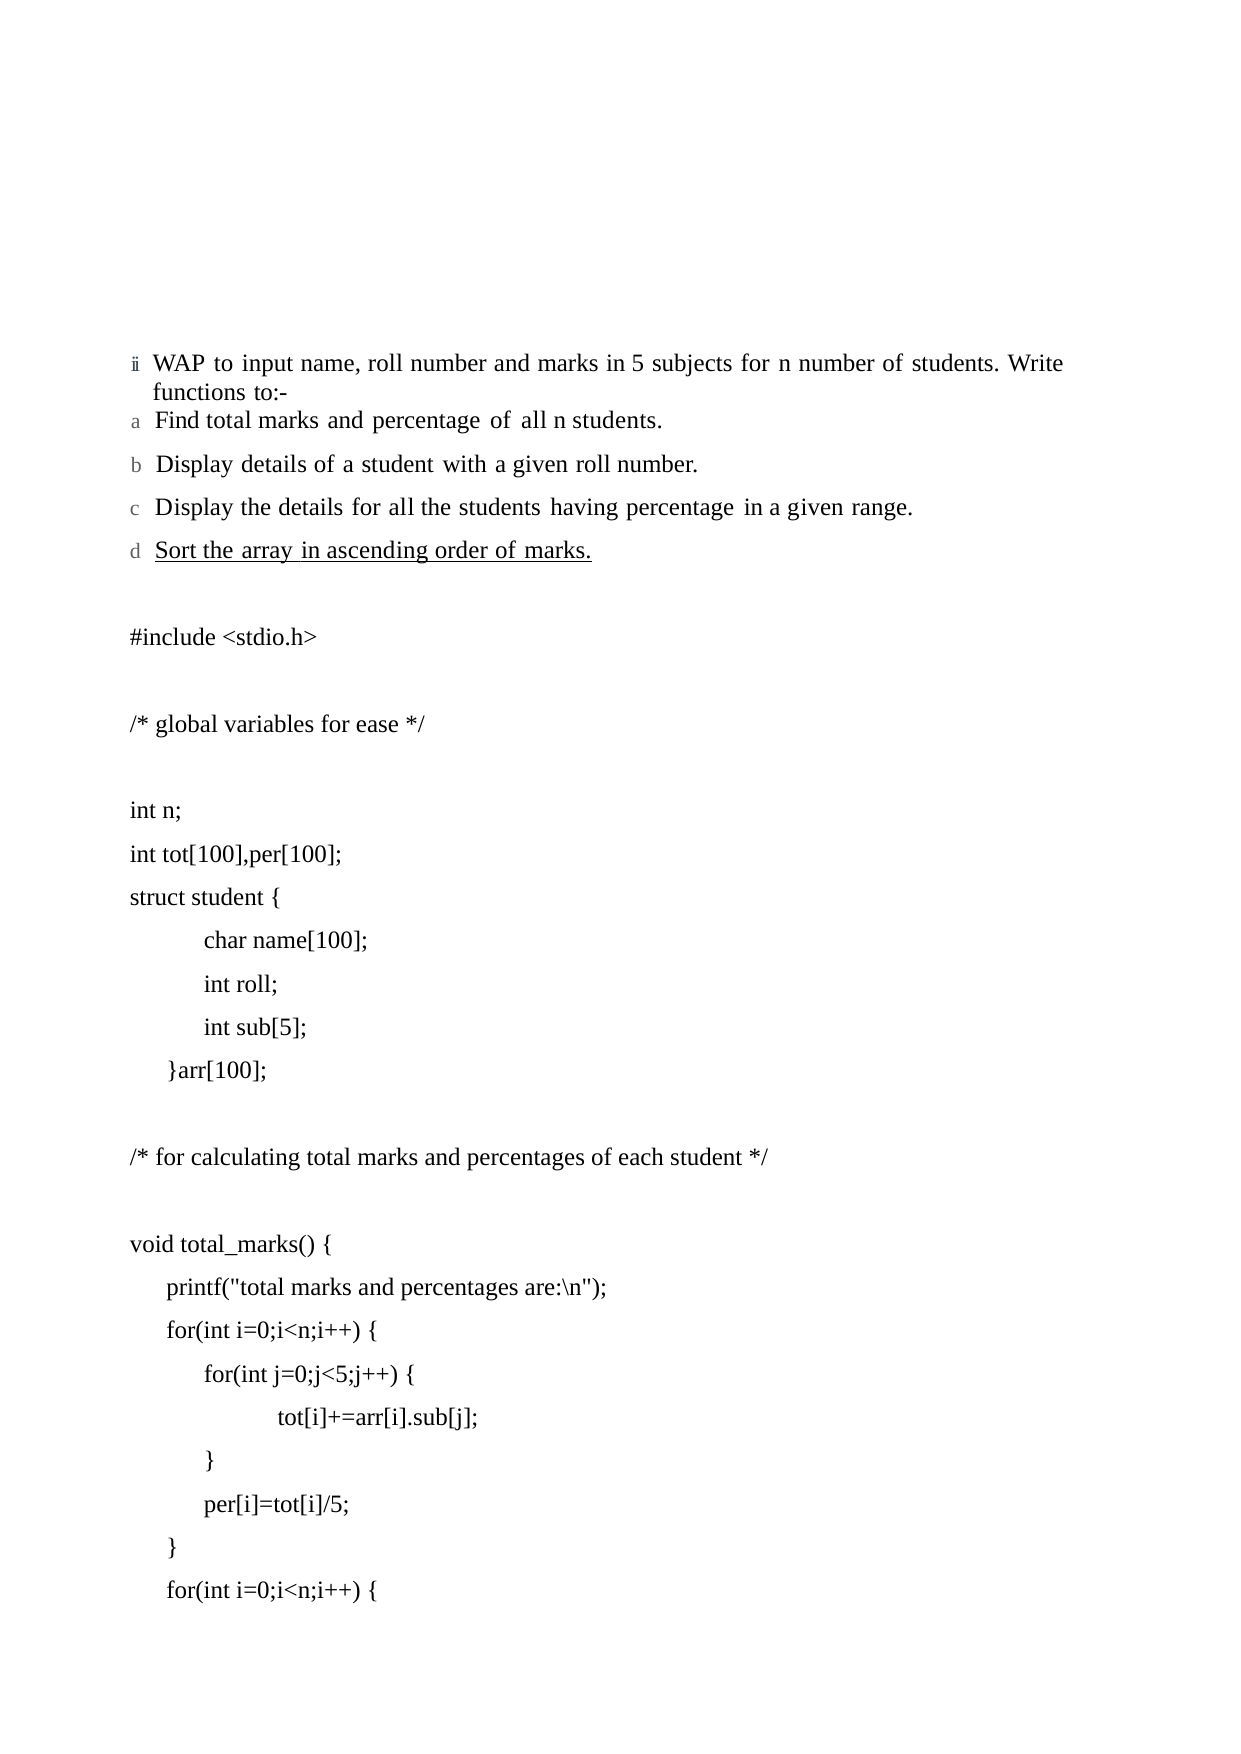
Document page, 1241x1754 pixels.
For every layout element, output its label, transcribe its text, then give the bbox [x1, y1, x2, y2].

text for(int j=0;j<5;j++) { [129, 1359, 1122, 1388]
text void total_marks() { [129, 1229, 1122, 1258]
text for(int i=0;i<n;i++) { [129, 1576, 1122, 1604]
list Display the details for all the students having percentage in a given range. [129, 492, 1122, 521]
text /* global variables for ease */ [129, 709, 1122, 738]
list Display details of a student with a given roll number. [131, 449, 1122, 478]
list Sort the array in ascending order of marks. [129, 536, 1122, 564]
list Find total marks and percentage of all n students. [131, 406, 1122, 434]
text } [129, 1532, 1122, 1561]
text } [129, 1446, 1122, 1474]
text }arr[100]; [129, 1056, 1122, 1084]
text for(int i=0;i<n;i++) { [129, 1316, 1122, 1344]
text per[i]=tot[i]/5; [129, 1489, 1122, 1518]
list WAP to input name, roll number and marks in 5 subjects for n number of students. Write functions to:- [131, 348, 1122, 406]
text int n; [129, 796, 1122, 824]
text #include <stdio.h> [129, 622, 1122, 651]
text /* for calculating total marks and percentages of each student */ [129, 1142, 1122, 1171]
text struct student { [129, 882, 1122, 911]
text tot[i]+=arr[i].sub[j]; [129, 1402, 1122, 1431]
text int tot[100],per[100]; [129, 839, 1122, 868]
text int sub[5]; [129, 1012, 1122, 1041]
text printf("total marks and percentages are:\n"); [129, 1272, 1122, 1301]
text char name[100]; [129, 926, 1122, 954]
text int roll; [129, 969, 1122, 998]
